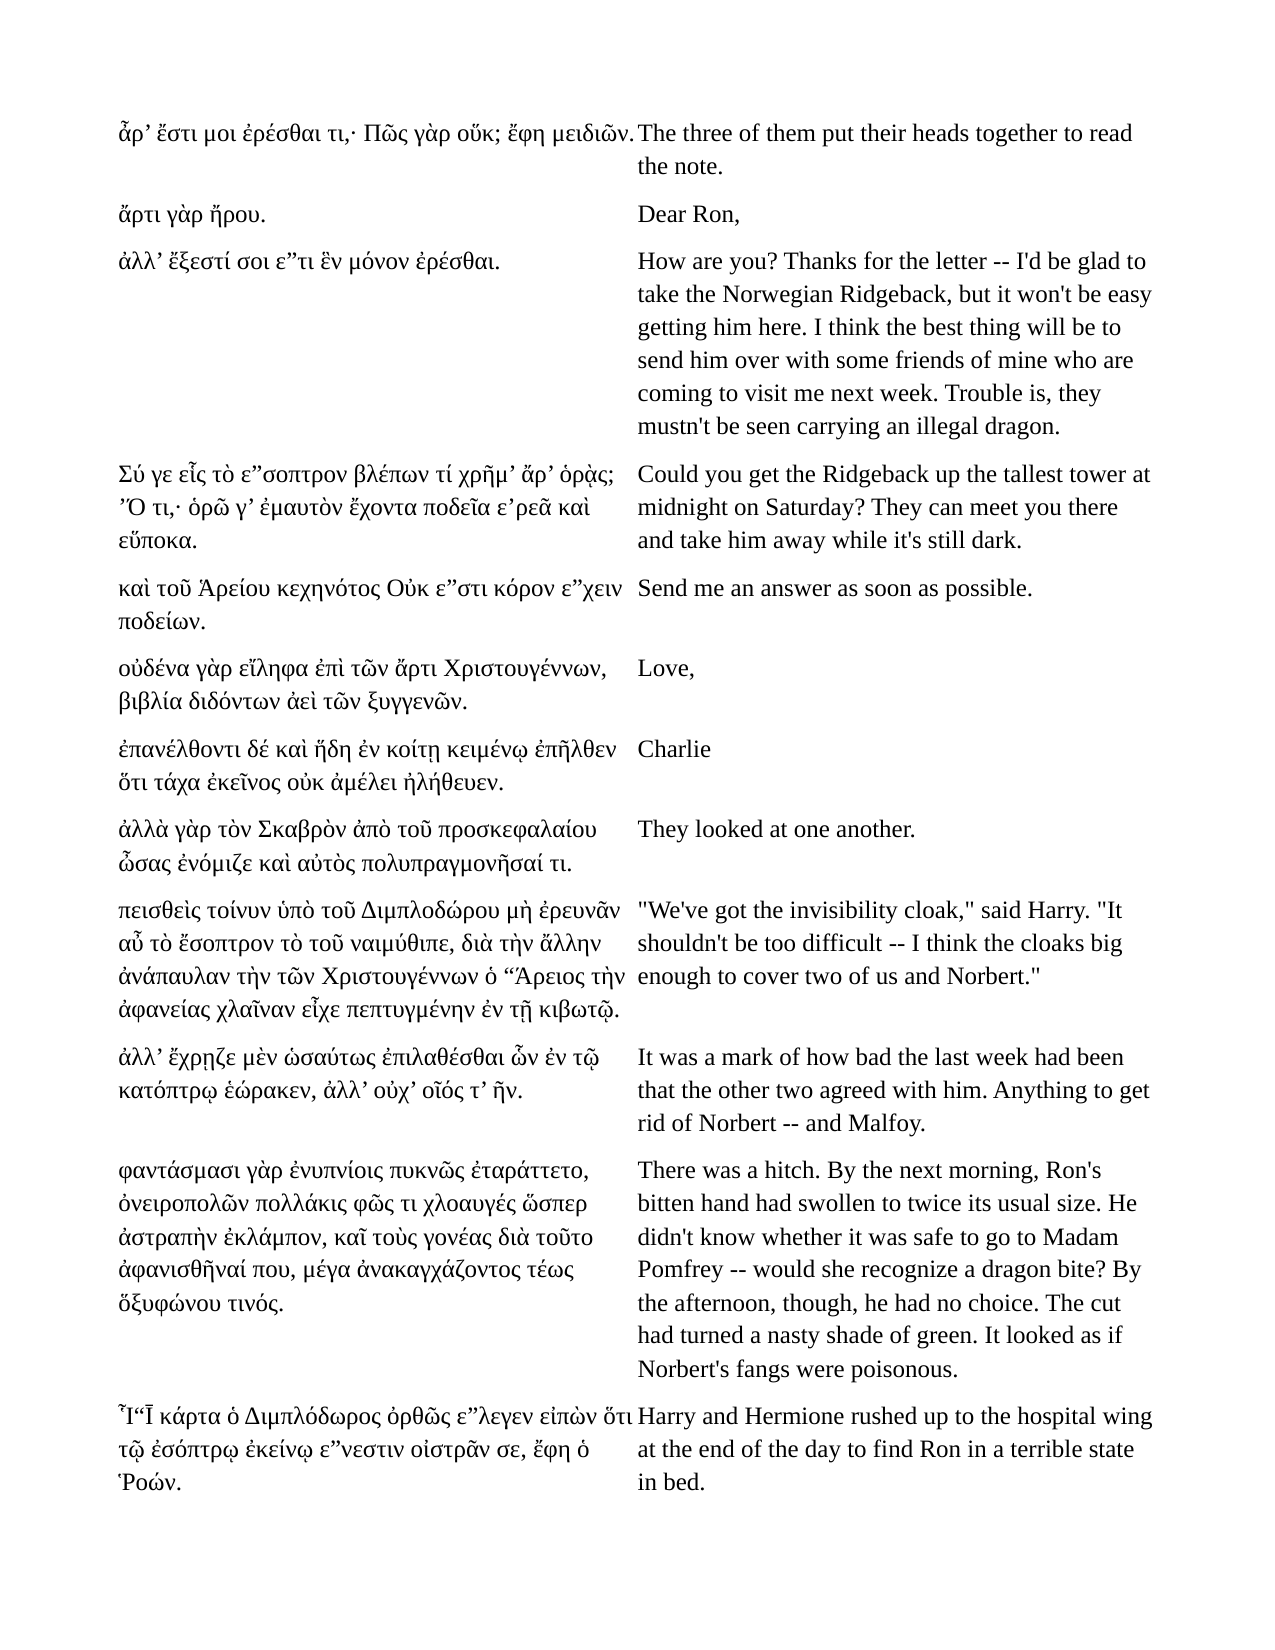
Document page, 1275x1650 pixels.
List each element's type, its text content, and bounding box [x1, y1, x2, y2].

table_cell There was a hitch. By the next morning, Ron's bitten hand had swollen to twice its usual size. He didn't know whether it was safe to go to Madam Pomfrey -- would she recognize a dragon bite? By the afternoon, though, he had no choice. The cut had turned a nasty shade of green. It looked as if Norbert's fangs were poisonous. [638, 1156, 1157, 1401]
table_cell Send me an answer as soon as possible. [638, 573, 1157, 653]
table_cell καὶ τοῦ Ἁρείου κεχηνότος Οὐκ ε”στι κόρον ε”χειν ποδείων. [118, 573, 637, 653]
table_cell Could you get the Ridgeback up the tallest tower at midnight on Saturday? They can meet you there and take him away while it's still dark. [638, 459, 1157, 573]
table_cell ἄρτι γὰρ ἤρου. [118, 199, 637, 246]
table_cell Harry and Hermione rushed up to the hospital wing at the end of the day to find Ron in a terrible state in bed. [638, 1401, 1157, 1515]
table_cell The three of them put their heads together to read the note. [638, 118, 1157, 199]
table_cell Charlie [638, 734, 1157, 814]
table_cell πεισθεὶς τοίνυν ὑπὸ τοῦ Διμπλοδώρου μὴ ἐρευνᾶν αὖ τὸ ἔσοπτρον τὸ τοῦ ναιμύθιπε, διὰ τὴν ἄλλην ἀνάπαυλαν τὴν τῶν Χριστουγέννων ὁ “Άρειος τὴν ἀφανείας χλαῖναν εἶχε πεπτυγμένην ἐν τῇ κιβωτῷ. [118, 895, 637, 1042]
table_cell Ἷ“Ῑ κάρτα ὁ Διμπλόδωρος ὀρθῶς ε”λεγεν εἰπὼν ὅτι τῷ ἐσόπτρῳ ἐκείνῳ ε”νεστιν οἰστρᾶν σε, ἔφη ὁ Ῥοών. [118, 1401, 637, 1515]
table_cell ἆρ’ ἔστι μοι ἐρέσθαι τι,· Πῶς γὰρ οὕκ; ἔφη μειδιῶν. [118, 118, 637, 199]
table_cell "We've got the invisibility cloak," said Harry. "It shouldn't be too difficult -- I think the cloaks big enough to cover two of us and Norbert." [638, 895, 1157, 1042]
table_cell οὐδένα γὰρ εἴληφα ἐπὶ τῶν ἄρτι Χριστουγέννων, βιβλία διδόντων ἀεὶ τῶν ξυγγενῶν. [118, 653, 637, 734]
table_cell It was a mark of how bad the last week had been that the other two agreed with him. Anything to get rid of Norbert -- and Malfoy. [638, 1042, 1157, 1156]
table_cell Love, [638, 653, 1157, 734]
table_cell Σύ γε εἷς τὸ ε”σοπτρον βλέπων τί χρῆμ’ ἄρ’ ὁρᾲς; ’Ό τι,· ὁρῶ γ’ ἐμαυτὸν ἔχοντα ποδεῖα ε’ρεᾶ καὶ εὕποκα. [118, 459, 637, 573]
table_cell φαντάσμασι γὰρ ἐνυπνίοις πυκνῶς ἐταράττετο, ὀνειροπολῶν πολλάκις φῶς τι χλοαυγές ὥσπερ ἀστραπὴν ἐκλάμπον, καῖ τοὺς γονέας διὰ τοῦτο ἀφανισθῆναί που, μέγα ἀνακαγχάζοντος τέως ὅξυφώνου τινός. [118, 1156, 637, 1401]
table_cell Dear Ron, [638, 199, 1157, 246]
table_cell They looked at one another. [638, 815, 1157, 895]
table_cell How are you? Thanks for the letter -- I'd be glad to take the Norwegian Ridgeback, but it won't be easy getting him here. I think the best thing will be to send him over with some friends of mine who are coming to visit me next week. Trouble is, they mustn't be seen carrying an illegal dragon. [638, 246, 1157, 459]
table_cell ἀλλὰ γὰρ τὸν Σκαβρὸν ἀπὸ τοῦ προσκεφαλαίου ὦσας ἐνόμιζε καὶ αὐτὸς πολυπραγμονῆσαί τι. [118, 815, 637, 895]
table_cell ἐπανέλθοντι δέ καὶ ἥδη ἐν κοίτῃ κειμένῳ ἐπῆλθεν ὅτι τάχα ἐκεῖνος οὐκ ἀμέλει ἠλήθευεν. [118, 734, 637, 814]
table_cell ἀλλ’ ἔξεστί σοι ε”τι ἓν μόνον ἐρέσθαι. [118, 246, 637, 459]
table_cell ἀλλ’ ἔχρῃζε μὲν ὡσαύτως ἐπιλαθέσθαι ὧν ἐν τῷ κατόπτρῳ ἑώρακεν, ἀλλ’ οὐχ’ οῖός τ’ ῆν. [118, 1042, 637, 1156]
